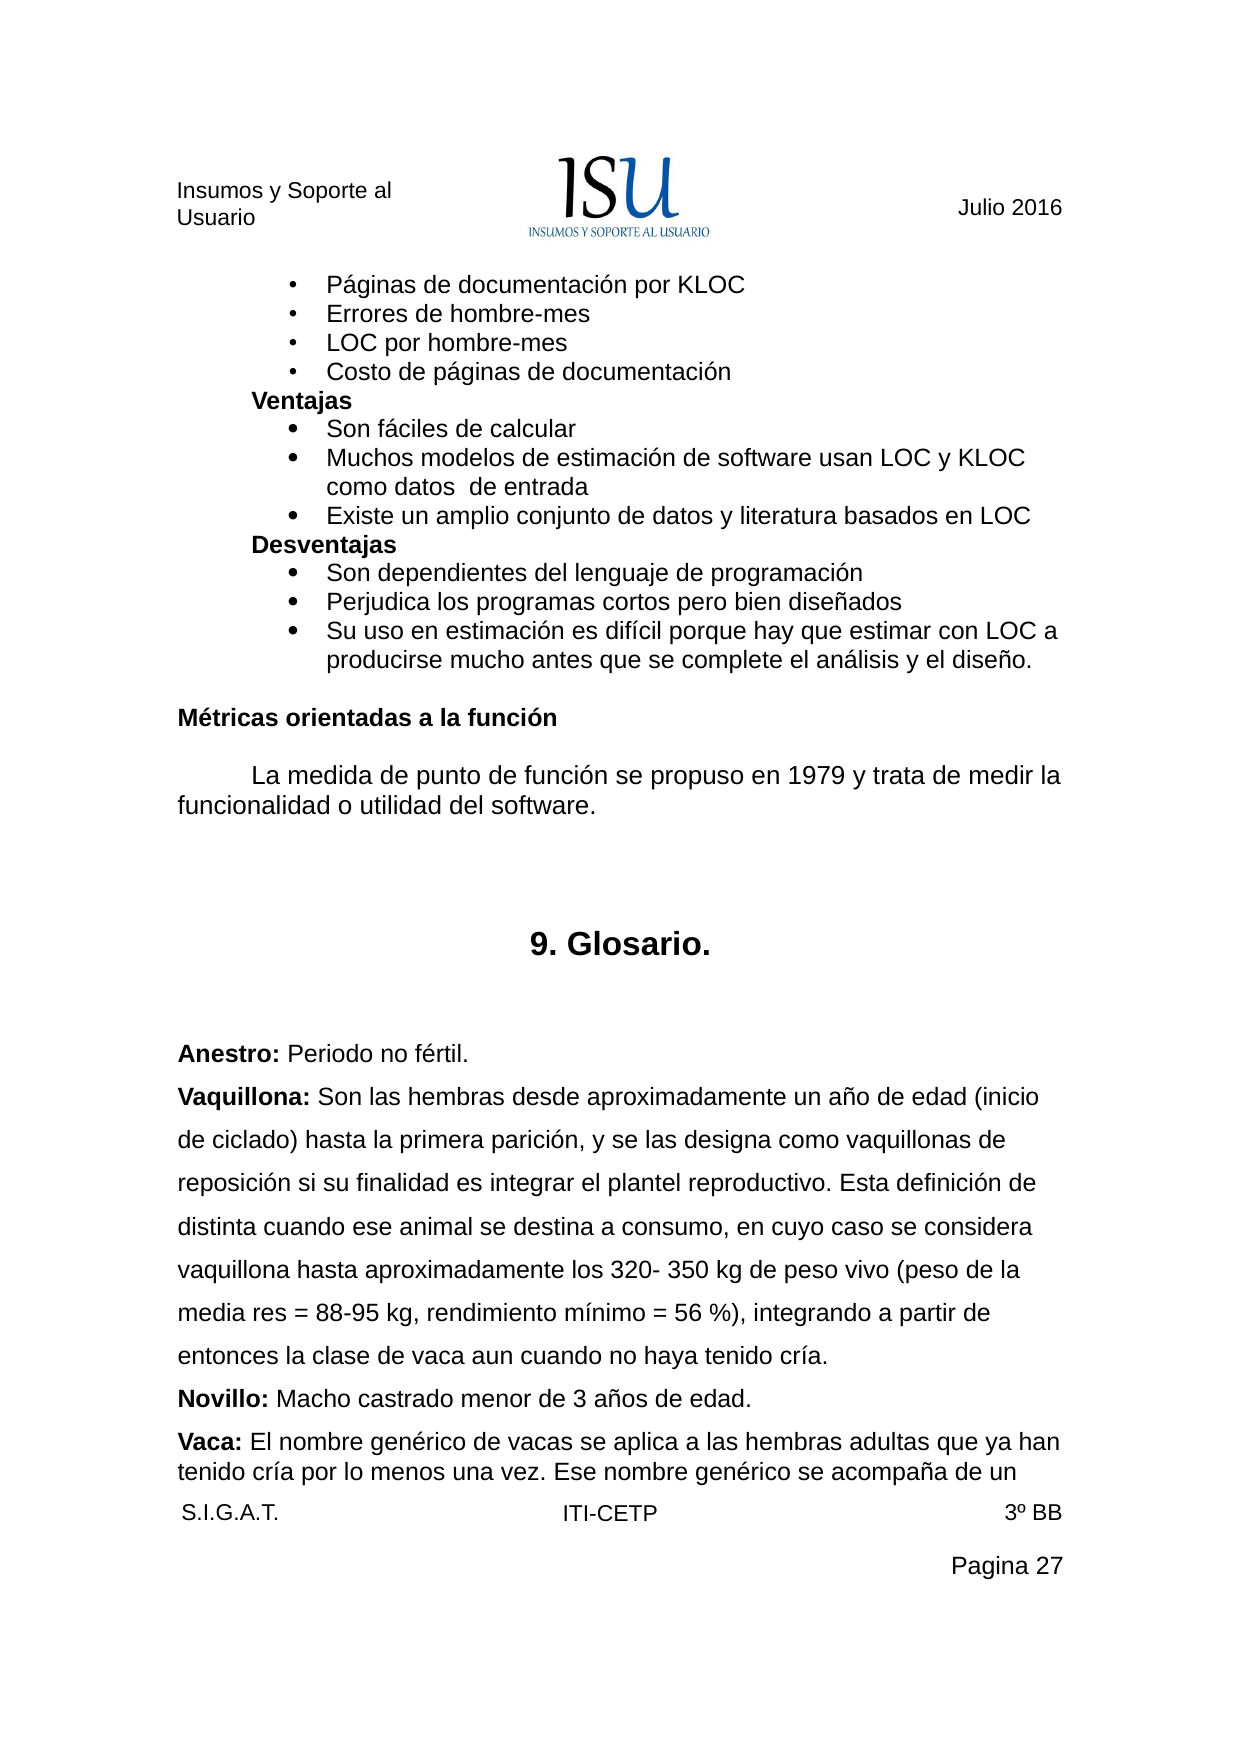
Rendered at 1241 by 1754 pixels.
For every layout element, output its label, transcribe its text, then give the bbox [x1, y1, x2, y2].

text Novillo: Macho castrado menor de 3 años de edad. [177, 1384, 1063, 1413]
text Ventajas [251, 386, 1063, 414]
list Errores de hombre-mes [288, 299, 1063, 328]
list Son fáciles de calcular [288, 414, 1063, 443]
list Su uso en estimación es difícil porque hay que estimar con LOC a producirse mucho antes que se complete el análisis y el diseño. [288, 616, 1063, 674]
text Métricas orientadas a la función [177, 702, 1063, 731]
list Perjudica los programas cortos pero bien diseñados [288, 587, 1063, 616]
text Desventajas [251, 530, 1063, 558]
picture [517, 138, 723, 252]
text 9. Glosario. [177, 924, 1063, 962]
list Existe un amplio conjunto de datos y literatura basados en LOC [288, 501, 1063, 530]
text Vaquillona: Son las hembras desde aproximadamente un año de edad (inicio de ciclado) hasta la primera parición, y se las designa como vaquillonas de reposición si su finalidad es integrar el plantel reproductivo. Esta definición de distinta cuando ese animal se destina a consumo, en cuyo caso se considera vaquillona hasta aproximadamente los 320- 350 kg de peso vivo (peso de la media res = 88-95 kg, rendimiento mínimo = 56 %), integrando a partir de entonces la clase de vaca aun cuando no haya tenido cría. [177, 1082, 1063, 1370]
list LOC por hombre-mes [288, 328, 1063, 357]
text Anestro: Periodo no fértil. [177, 1039, 1063, 1068]
list Son dependientes del lenguaje de programación [288, 558, 1063, 587]
text La medida de punto de función se propuso en 1979 y trata de medir la funcionalidad o utilidad del software. [177, 760, 1063, 820]
list Costo de páginas de documentación [288, 357, 1063, 386]
list Páginas de documentación por KLOC [288, 270, 1063, 299]
text Vaca: El nombre genérico de vacas se aplica a las hembras adultas que ya han tenido cría por lo menos una vez. Ese nombre genérico se acompaña de un [177, 1427, 1063, 1485]
list Muchos modelos de estimación de software usan LOC y KLOC como datos de entrada [288, 443, 1063, 501]
